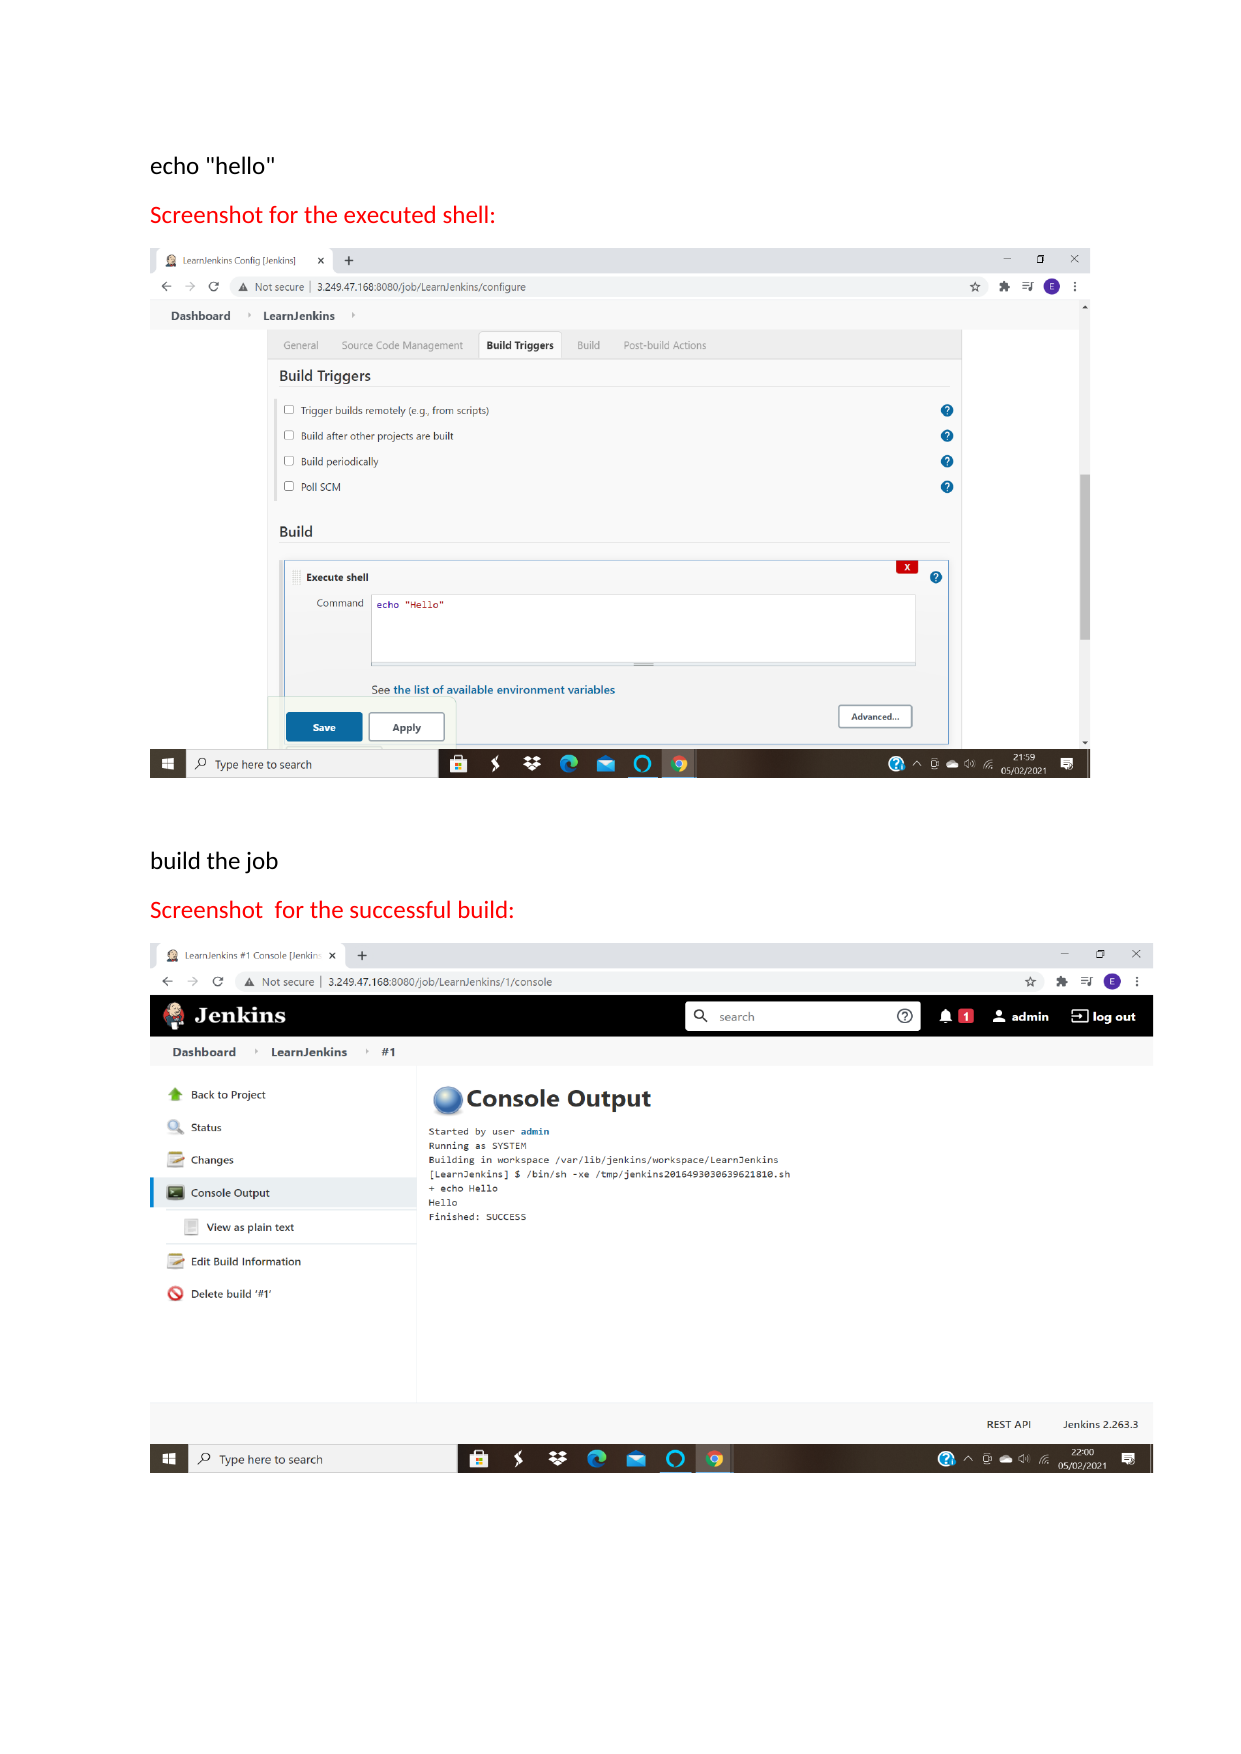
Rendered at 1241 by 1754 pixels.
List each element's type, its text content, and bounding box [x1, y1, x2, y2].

text build the job [150, 845, 1090, 876]
text echo "hello" [150, 150, 1090, 181]
text Screenshot for the successful build: [150, 894, 1090, 925]
text Screenshot for the executed shell: [150, 199, 1090, 230]
